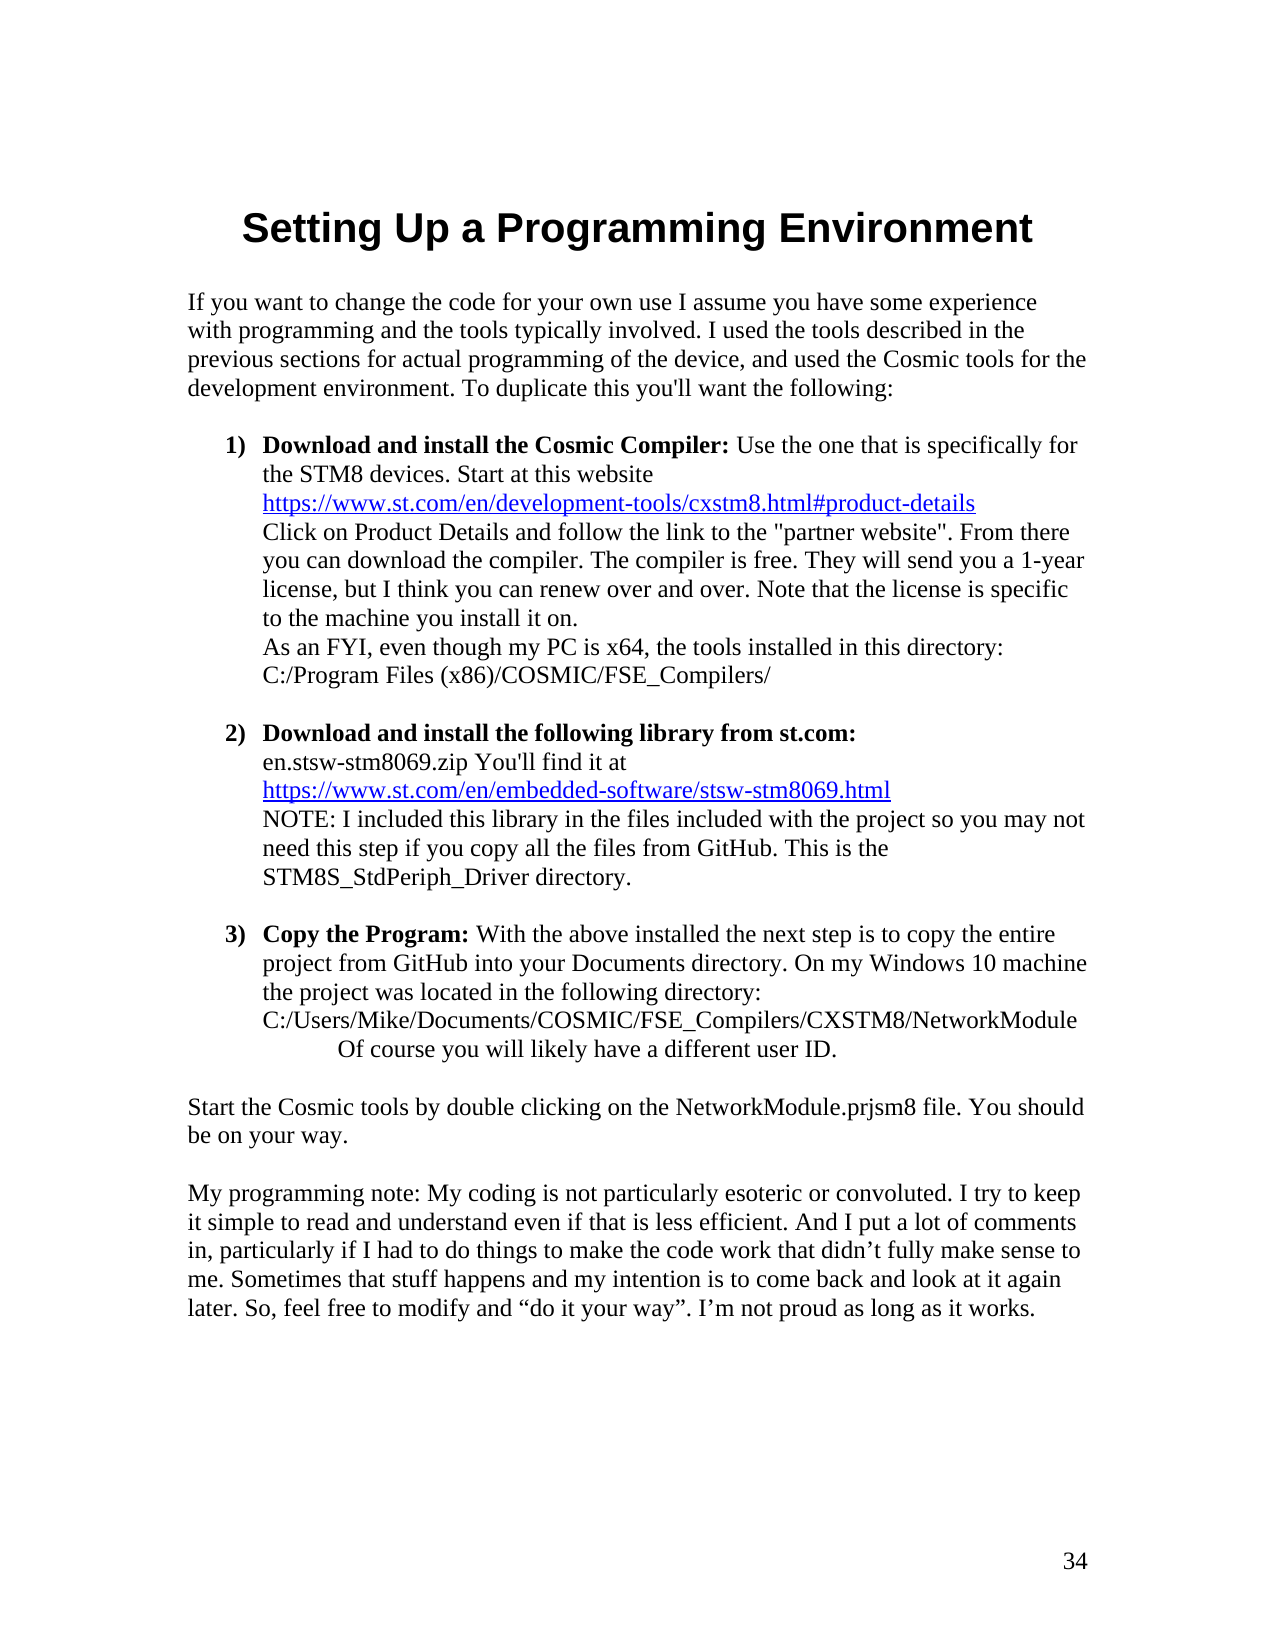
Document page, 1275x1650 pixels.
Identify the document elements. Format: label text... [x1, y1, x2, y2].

text Of course you will likely have a different user ID. [262, 1034, 1087, 1063]
text As an FYI, even though my PC is x64, the tools installed in this directory: [262, 632, 1087, 660]
text Start the Cosmic tools by double clicking on the NetworkModule.prjsm8 file. You should be on your way. [187, 1092, 1087, 1149]
text https://www.st.com/en/development-tools/cxstm8.html#product-details [262, 488, 1087, 517]
text If you want to change the code for your own use I assume you have some experience with programming and the tools typically involved. I used the tools described in the previous sections for actual programming of the device, and used the Cosmic tools for the development environment. To duplicate this you'll want the following: [187, 287, 1087, 402]
text C:/Users/Mike/Documents/COSMIC/FSE_Compilers/CXSTM8/NetworkModule [262, 1005, 1087, 1034]
text en.stsw-stm8069.zip You'll find it at [262, 747, 1087, 775]
text Click on Product Details and follow the link to the "partner website". From there you can download the compiler. The compiler is free. They will send you a 1-year license, but I think you can renew over and over. Note that the license is specific to the machine you install it on. [262, 517, 1087, 632]
list Copy the Program: With the above installed the next step is to copy the entire project from GitHub into your Documents directory. On my Windows 10 machine the project was located in the following directory: [225, 919, 1087, 1005]
list Download and install the following library from st.com: [225, 718, 1087, 747]
text My programming note: My coding is not particularly esoteric or convoluted. I try to keep it simple to read and understand even if that is less efficient. And I put a lot of comments in, particularly if I had to do things to make the code work that didn’t fully make sense to me. Sometimes that stuff happens and my intention is to come back and look at it again later. So, feel free to modify and “do it your way”. I’m not proud as long as it works. [187, 1178, 1087, 1322]
text https://www.st.com/en/embedded-software/stsw-stm8069.html [262, 775, 1087, 804]
subtitle Setting Up a Programming Environment [187, 204, 1087, 252]
list Download and install the Cosmic Compiler: Use the one that is specifically for the STM8 devices. Start at this website [225, 430, 1087, 488]
text NOTE: I included this library in the files included with the project so you may not need this step if you copy all the files from GitHub. This is the STM8S_StdPeriph_Driver directory. [262, 804, 1087, 890]
text C:/Program Files (x86)/COSMIC/FSE_Compilers/ [262, 660, 1087, 689]
